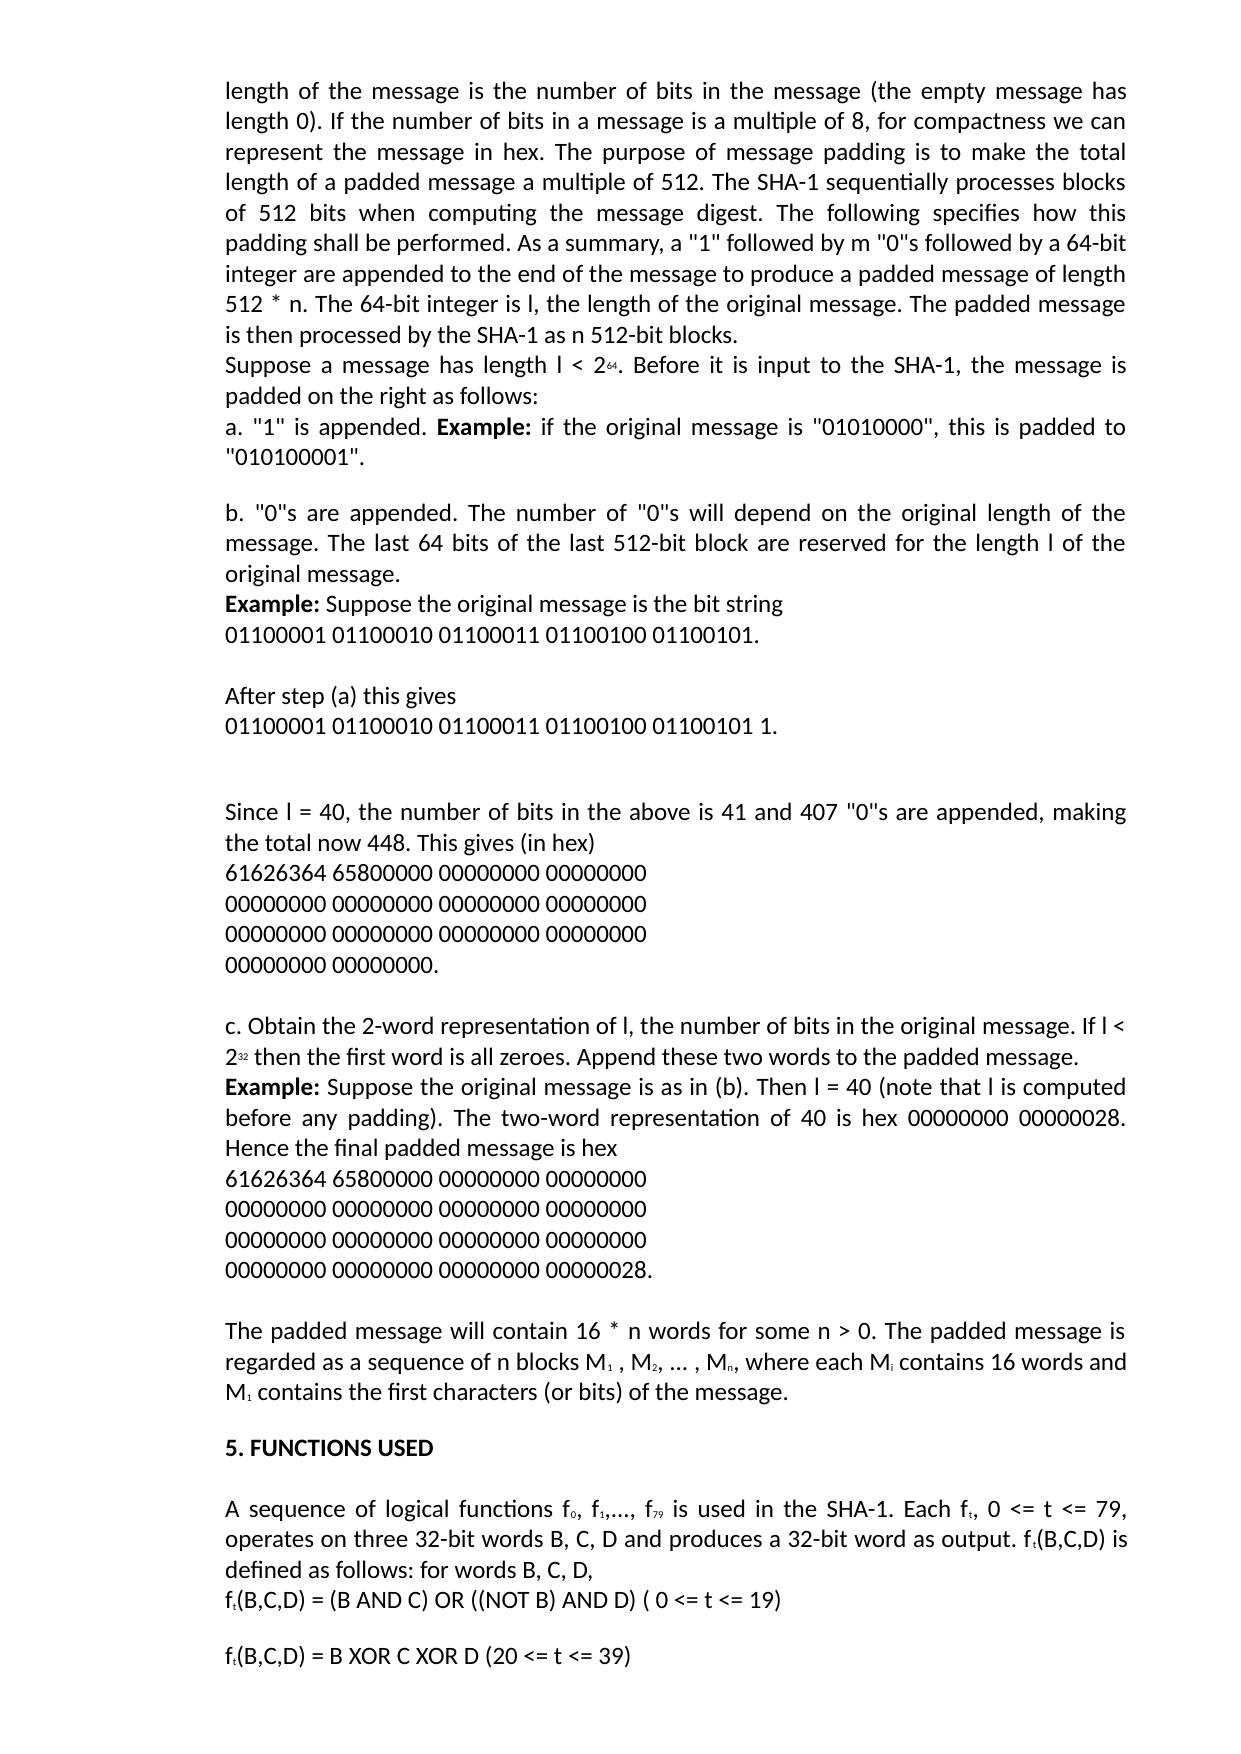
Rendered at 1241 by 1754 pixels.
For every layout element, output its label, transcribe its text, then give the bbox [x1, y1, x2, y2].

text 01100001 01100010 01100011 01100100 01100101. [225, 619, 1128, 649]
text 01100001 01100010 01100011 01100100 01100101 1. [225, 710, 1128, 741]
text 61626364 65800000 00000000 00000000 [225, 1163, 1128, 1193]
text 00000000 00000000 00000000 00000000 [225, 888, 1128, 918]
text 61626364 65800000 00000000 00000000 [225, 857, 1128, 888]
text A sequence of logical functions f0, f1,..., f79 is used in the SHA-1. Each ft, 0 <= t <= 79, operates on three 32-bit words B, C, D and produces a 32-bit word as output. ft(B,C,D) is defined as follows: for words B, C, D, [225, 1462, 1128, 1584]
text ft(B,C,D) = (B AND C) OR ((NOT B) AND D) ( 0 <= t <= 19) [225, 1584, 1128, 1615]
text Suppose a message has length l < 264. Before it is input to the SHA-1, the message is padded on the right as follows: [225, 350, 1128, 411]
text Example: Suppose the original message is the bit string [225, 588, 1128, 619]
text 00000000 00000000. [225, 949, 1128, 979]
text c. Obtain the 2-word representation of l, the number of bits in the original message. If l < 232 then the first word is all zeroes. Append these two words to the padded message. [225, 1010, 1128, 1071]
text The padded message will contain 16 * n words for some n > 0. The padded message is regarded as a sequence of n blocks M1 , M2, ... , Mn, where each Mi contains 16 words and M1 contains the first characters (or bits) of the message. [225, 1315, 1128, 1407]
text a. "1" is appended. Example: if the original message is "01010000", this is padded to "010100001". [225, 411, 1128, 472]
text 5. FUNCTIONS USED [225, 1432, 1128, 1462]
text 00000000 00000000 00000000 00000028. [225, 1254, 1128, 1285]
text 00000000 00000000 00000000 00000000 [225, 1193, 1128, 1224]
text Since l = 40, the number of bits in the above is 41 and 407 "0"s are appended, making the total now 448. This gives (in hex) [225, 796, 1128, 857]
text 00000000 00000000 00000000 00000000 [225, 1224, 1128, 1254]
text After step (a) this gives [225, 680, 1128, 710]
text Example: Suppose the original message is as in (b). Then l = 40 (note that l is computed before any padding). The two-word representation of 40 is hex 00000000 00000028. Hence the final padded message is hex [225, 1071, 1128, 1163]
text 00000000 00000000 00000000 00000000 [225, 918, 1128, 949]
text length of the message is the number of bits in the message (the empty message has length 0). If the number of bits in a message is a multiple of 8, for compactness we can represent the message in hex. The purpose of message padding is to make the total length of a padded message a multiple of 512. The SHA-1 sequentially processes blocks of 512 bits when computing the message digest. The following specifies how this padding shall be performed. As a summary, a "1" followed by m "0"s followed by a 64-bit integer are appended to the end of the message to produce a padded message of length 512 * n. The 64-bit integer is l, the length of the original message. The padded message is then processed by the SHA-1 as n 512-bit blocks. [225, 75, 1128, 350]
text b. "0"s are appended. The number of "0"s will depend on the original length of the message. The last 64 bits of the last 512-bit block are reserved for the length l of the original message. [225, 497, 1128, 588]
text ft(B,C,D) = B XOR C XOR D (20 <= t <= 39) [225, 1640, 1128, 1671]
